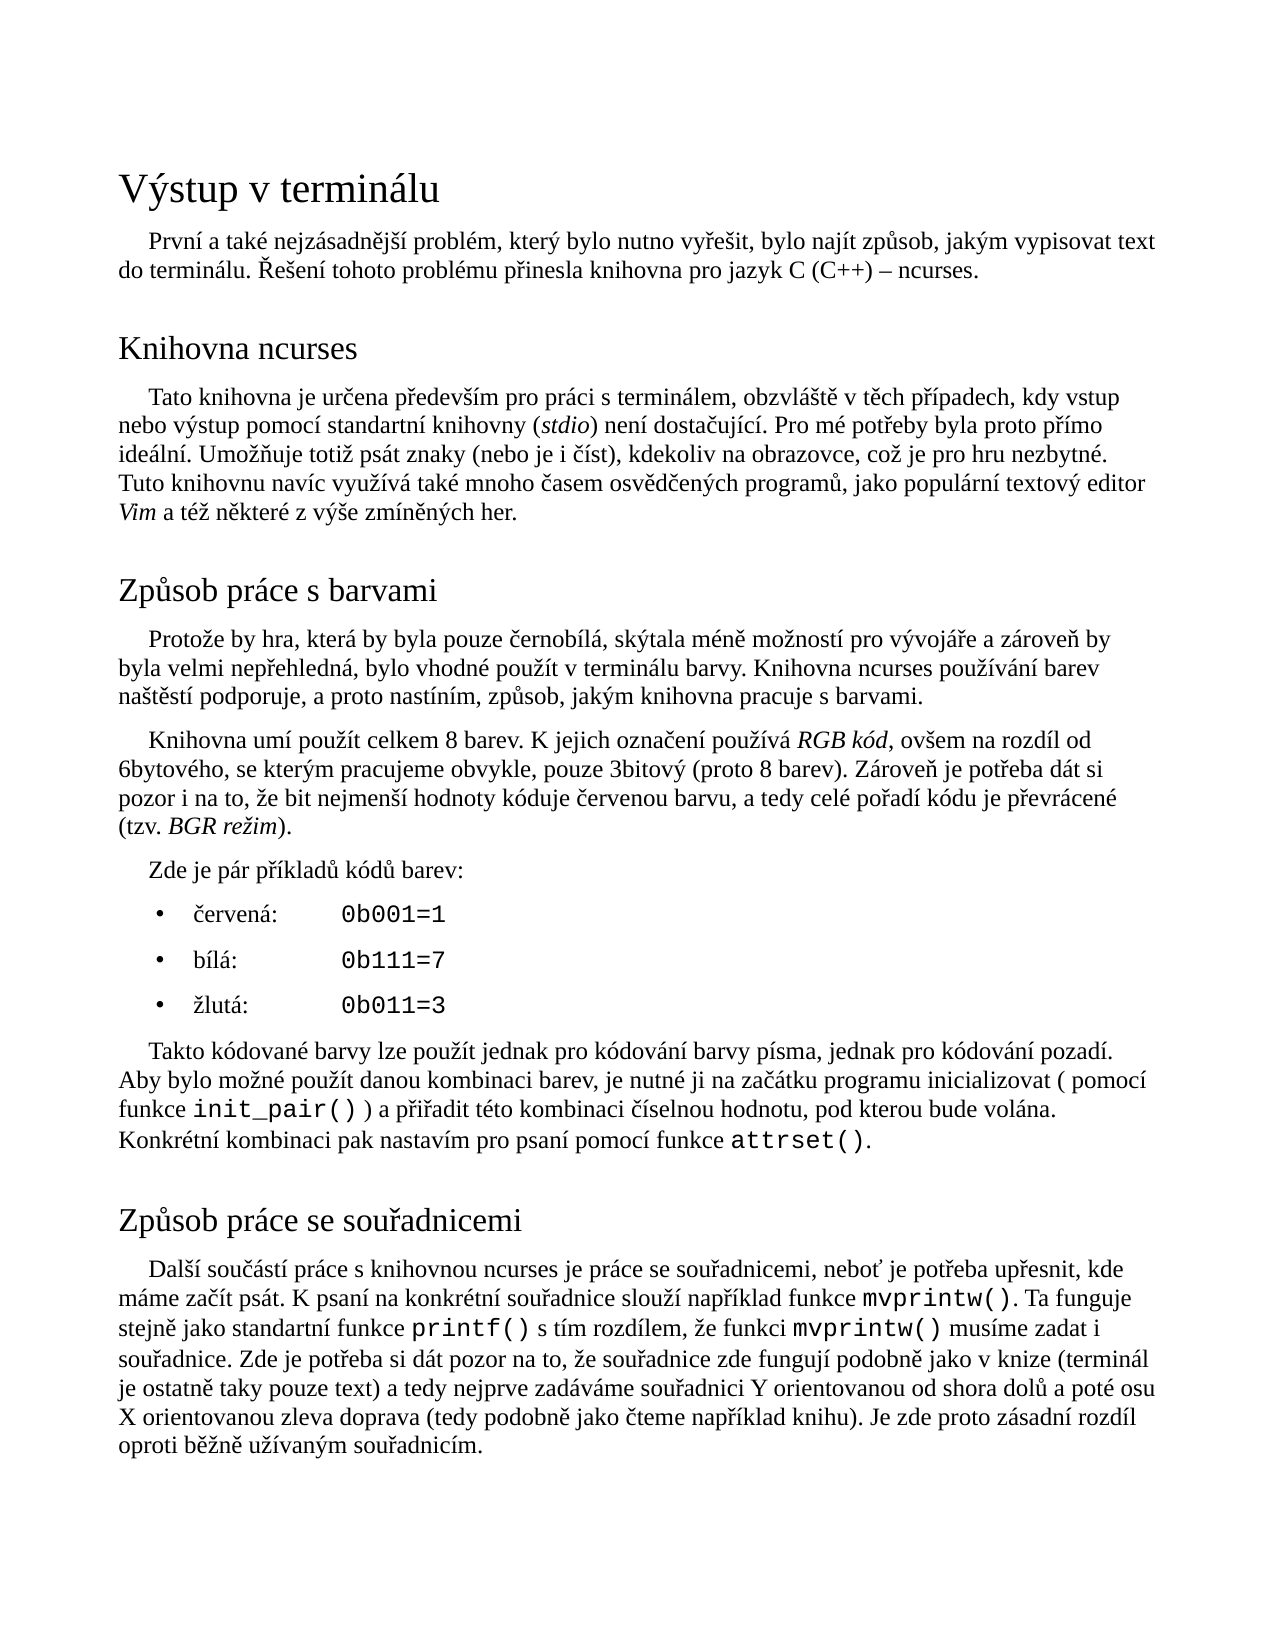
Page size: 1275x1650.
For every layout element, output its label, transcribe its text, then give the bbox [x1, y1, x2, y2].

list červená: 0b001=1 [156, 899, 1157, 930]
text Další součástí práce s knihovnou ncurses je práce se souřadnicemi, neboť je potřeba upřesnit, kde máme začít psát. K psaní na konkrétní souřadnice slouží například funkce mvprintw(). Ta funguje stejně jako standartní funkce printf() s tím rozdílem, že funkci mvprintw() musíme zadat i souřadnice. Zde je potřeba si dát pozor na to, že souřadnice zde fungují podobně jako v knize (terminál je ostatně taky pouze text) a tedy nejprve zadáváme souřadnici Y orientovanou od shora dolů a poté osu X orientovanou zleva doprava (tedy podobně jako čteme například knihu). Je zde proto zásadní rozdíl oproti běžně užívaným souřadnicím. [118, 1254, 1157, 1459]
list žlutá: 0b011=3 [156, 991, 1157, 1021]
list bílá: 0b111=7 [156, 945, 1157, 976]
text Výstup v terminálu [118, 163, 1157, 211]
text První a také nejzásadnější problém, který bylo nutno vyřešit, bylo najít způsob, jakým vypisovat text do terminálu. Řešení tohoto problému přinesla knihovna pro jazyk C (C++) – ncurses. [118, 226, 1157, 283]
text Způsob práce se souřadnicemi [118, 1201, 1157, 1239]
text Knihovna umí použít celkem 8 barev. K jejich označení používá RGB kód, ovšem na rozdíl od 6bytového, se kterým pracujeme obvykle, pouze 3bitový (proto 8 barev). Zároveň je potřeba dát si pozor i na to, že bit nejmenší hodnoty kóduje červenou barvu, a tedy celé pořadí kódu je převrácené (tzv. BGR režim). [118, 725, 1157, 840]
text Takto kódované barvy lze použít jednak pro kódování barvy písma, jednak pro kódování pozadí. Aby bylo možné použít danou kombinaci barev, je nutné ji na začátku programu inicializovat ( pomocí funkce init_pair() ) a přiřadit této kombinaci číselnou hodnotu, pod kterou bude volána. Konkrétní kombinaci pak nastavím pro psaní pomocí funkce attrset(). [118, 1036, 1157, 1156]
text Protože by hra, která by byla pouze černobílá, skýtala méně možností pro vývojáře a zároveň by byla velmi nepřehledná, bylo vhodné použít v terminálu barvy. Knihovna ncurses používání barev naštěstí podporuje, a proto nastíním, způsob, jakým knihovna pracuje s barvami. [118, 624, 1157, 710]
text Tato knihovna je určena především pro práci s terminálem, obzvláště v těch případech, kdy vstup nebo výstup pomocí standartní knihovny (stdio) není dostačující. Pro mé potřeby byla proto přímo ideální. Umožňuje totiž psát znaky (nebo je i číst), kdekoliv na obrazovce, což je pro hru nezbytné. Tuto knihovnu navíc využívá také mnoho časem osvědčených programů, jako populární textový editor Vim a též některé z výše zmíněných her. [118, 382, 1157, 526]
text Způsob práce s barvami [118, 571, 1157, 609]
text Knihovna ncurses [118, 328, 1157, 367]
text Zde je pár příkladů kódů barev: [118, 855, 1157, 884]
